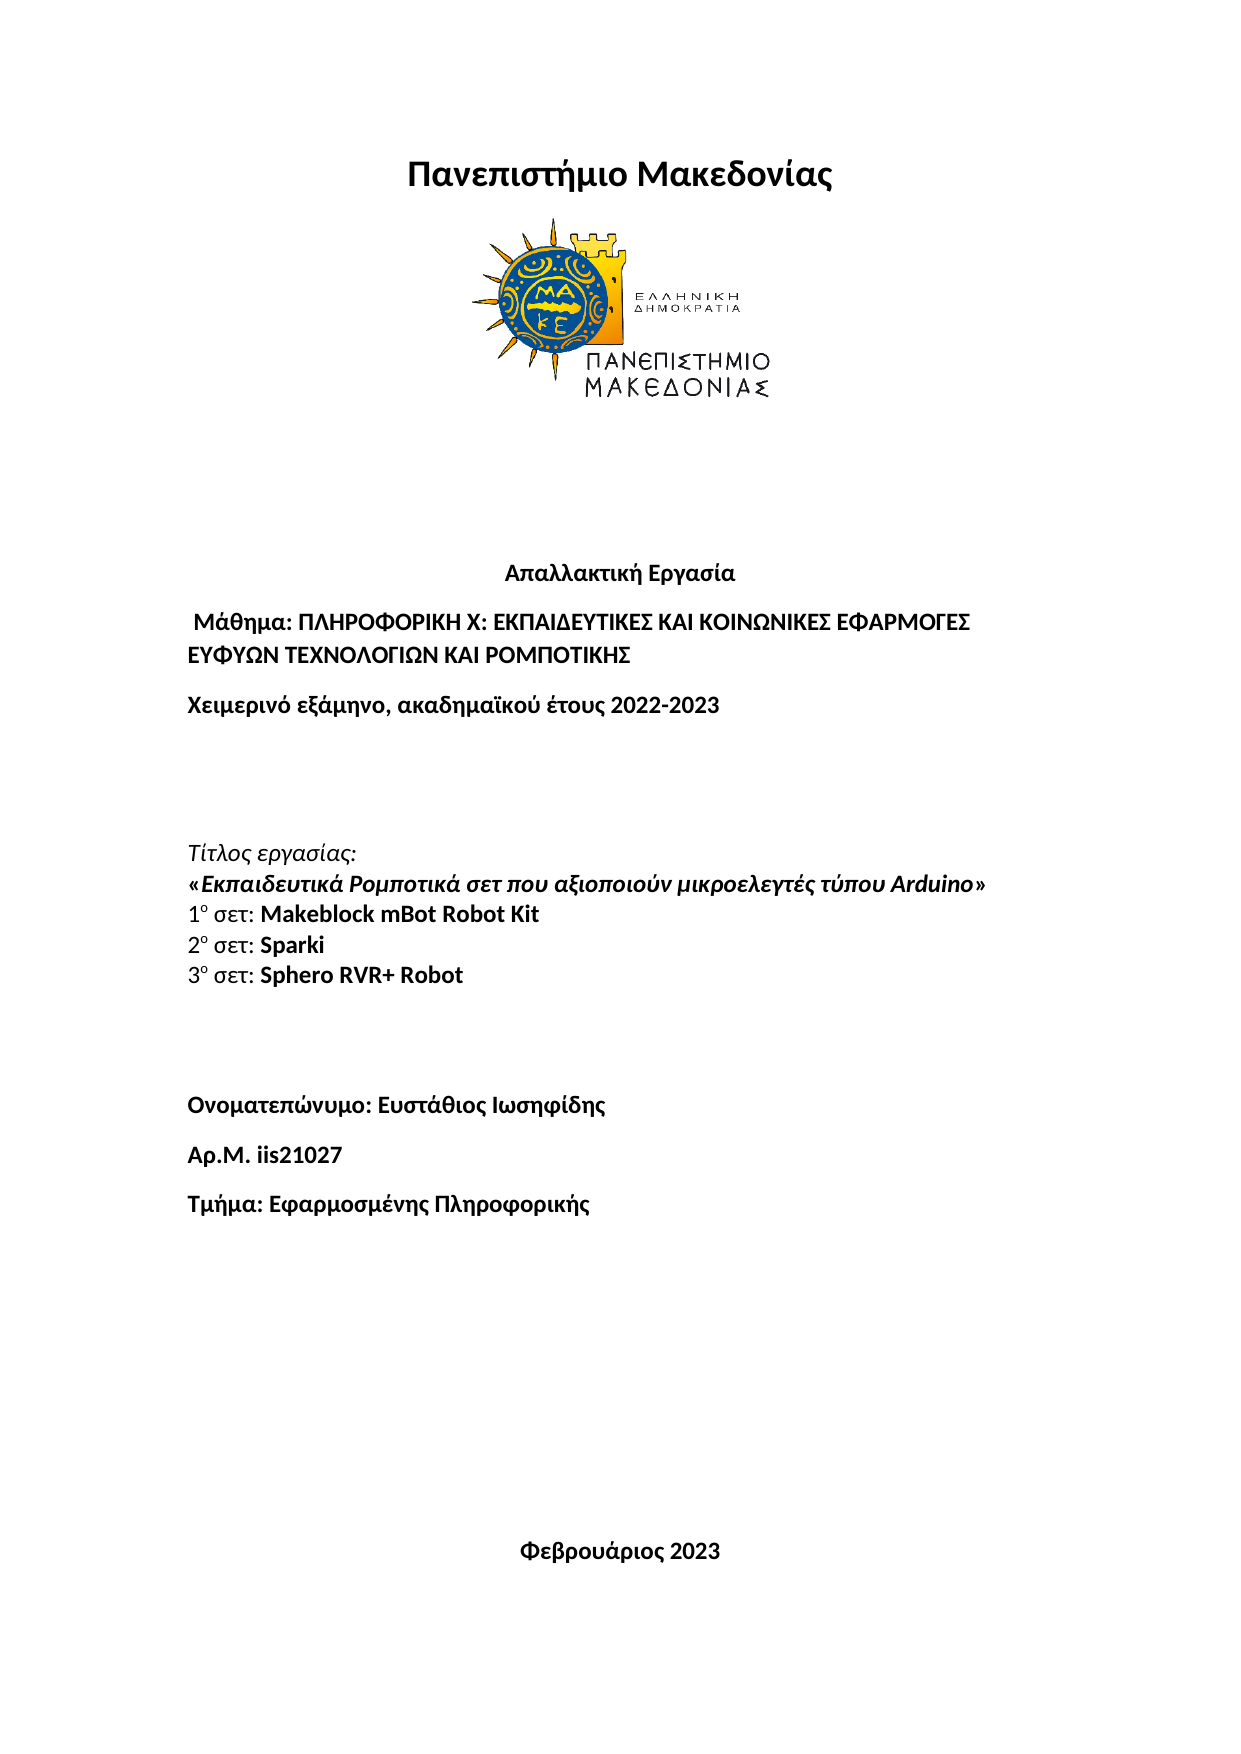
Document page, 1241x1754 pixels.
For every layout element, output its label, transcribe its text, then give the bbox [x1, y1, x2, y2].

picture [466, 216, 775, 398]
text Πανεπιστήμιο Μακεδονίας [187, 150, 1053, 196]
text Χειμερινό εξάμηνο, ακαδημαϊκού έτους 2022-2023 [187, 689, 1053, 719]
text Μάθημα: ΠΛΗΡΟΦΟΡΙΚΗ Χ: ΕΚΠΑΙΔΕΥΤΙΚΕΣ ΚΑΙ ΚΟΙΝΩΝΙΚΕΣ ΕΦΑΡΜΟΓΕΣ ΕΥΦΥΩΝ ΤΕΧΝΟΛΟΓΙΩΝ ΚΑΙ ΡΟΜΠΟΤΙΚΗΣ [187, 606, 1053, 670]
text Τίτλος εργασίας: [187, 837, 1053, 868]
text «Εκπαιδευτικά Ρομποτικά σετ που αξιοποιούν μικροελεγτές τύπου Arduino» [187, 868, 1053, 898]
text Ονοματεπώνυμο: Ευστάθιος Ιωσηφίδης [187, 1089, 1053, 1120]
text Φεβρουάριος 2023 [187, 1536, 1053, 1566]
text Απαλλακτική Εργασία [187, 557, 1053, 587]
text Αρ.Μ. iis21027 [187, 1139, 1053, 1169]
text 2ο σετ: Sparki [187, 929, 1053, 959]
text 3ο σετ: Sphero RVR+ Robot [187, 959, 1053, 990]
text Τμήμα: Εφαρμοσμένης Πληροφορικής [187, 1188, 1053, 1219]
text 1ο σετ: Makeblock mBot Robot Kit [187, 898, 1053, 929]
